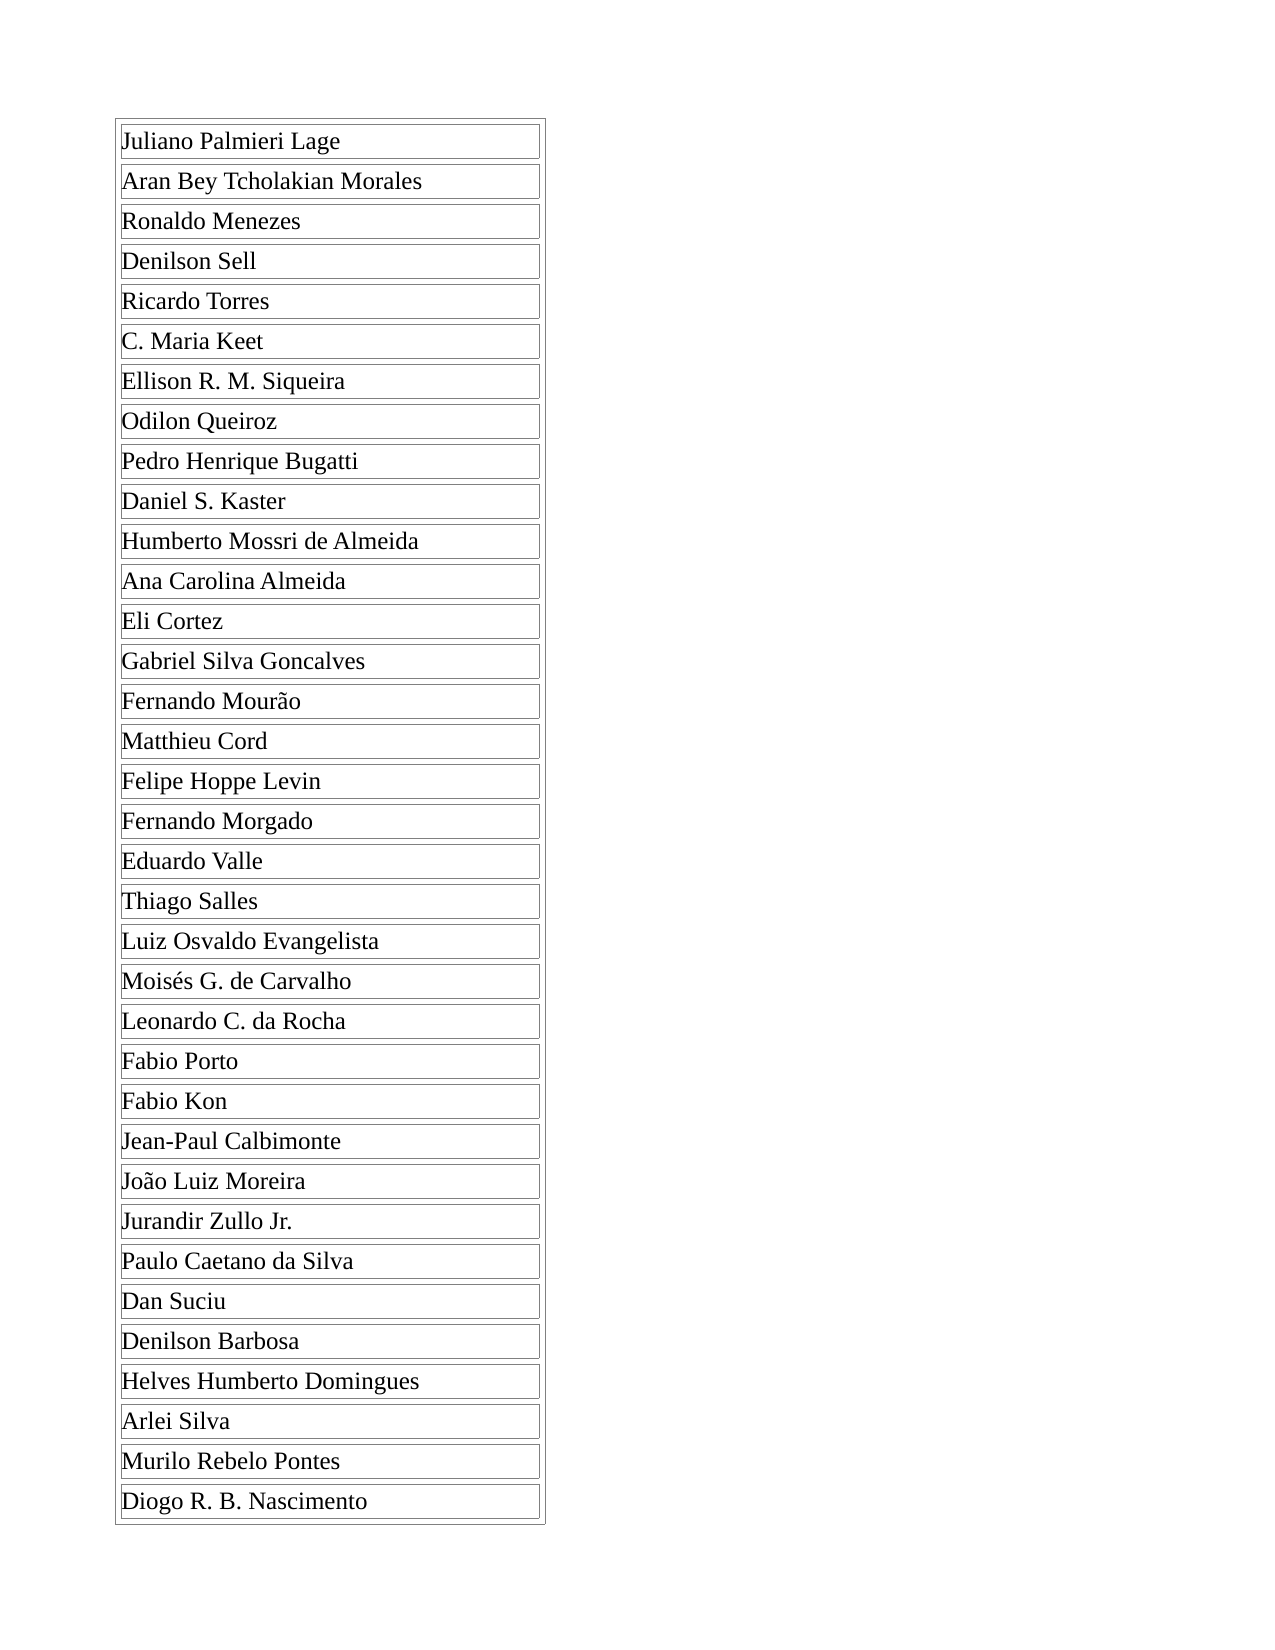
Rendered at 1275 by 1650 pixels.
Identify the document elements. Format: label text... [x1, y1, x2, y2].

table_cell Humberto Mossri de Almeida [118, 518, 542, 558]
table_cell Juliano Palmieri Lage [118, 119, 542, 158]
table_cell Odilon Queiroz [118, 398, 542, 438]
table_cell C. Maria Keet [118, 318, 542, 358]
table_cell Matthieu Cord [118, 718, 542, 758]
table_cell Helves Humberto Domingues [118, 1358, 542, 1398]
table_cell Fabio Porto [118, 1038, 542, 1078]
table_cell Fernando Morgado [118, 798, 542, 838]
table_cell Ronaldo Menezes [118, 198, 542, 238]
table_cell Diogo R. B. Nascimento [118, 1478, 542, 1518]
table_cell Daniel S. Kaster [118, 478, 542, 518]
table_cell Dan Suciu [118, 1278, 542, 1318]
table_cell Ricardo Torres [118, 278, 542, 318]
table_cell João Luiz Moreira [118, 1158, 542, 1198]
table_cell Aran Bey Tcholakian Morales [118, 158, 542, 198]
table_cell Arlei Silva [118, 1398, 542, 1438]
table_cell Jean-Paul Calbimonte [118, 1118, 542, 1158]
table_cell Ana Carolina Almeida [118, 558, 542, 598]
table_cell Murilo Rebelo Pontes [118, 1438, 542, 1478]
table_cell Leonardo C. da Rocha [118, 998, 542, 1038]
table_cell Denilson Barbosa [118, 1318, 542, 1358]
table_cell Thiago Salles [118, 878, 542, 918]
table_cell Fabio Kon [118, 1078, 542, 1118]
table_cell Fernando Mourão [118, 678, 542, 718]
table_cell Paulo Caetano da Silva [118, 1238, 542, 1278]
table_cell Felipe Hoppe Levin [118, 758, 542, 798]
table_cell Pedro Henrique Bugatti [118, 438, 542, 478]
table_cell Denilson Sell [118, 238, 542, 278]
table_cell Jurandir Zullo Jr. [118, 1198, 542, 1238]
table_cell Eduardo Valle [118, 838, 542, 878]
table_cell Gabriel Silva Goncalves [118, 638, 542, 678]
table_cell Eli Cortez [118, 598, 542, 638]
table_cell Moisés G. de Carvalho [118, 958, 542, 998]
table_cell Ellison R. M. Siqueira [118, 358, 542, 398]
table_cell Luiz Osvaldo Evangelista [118, 918, 542, 958]
